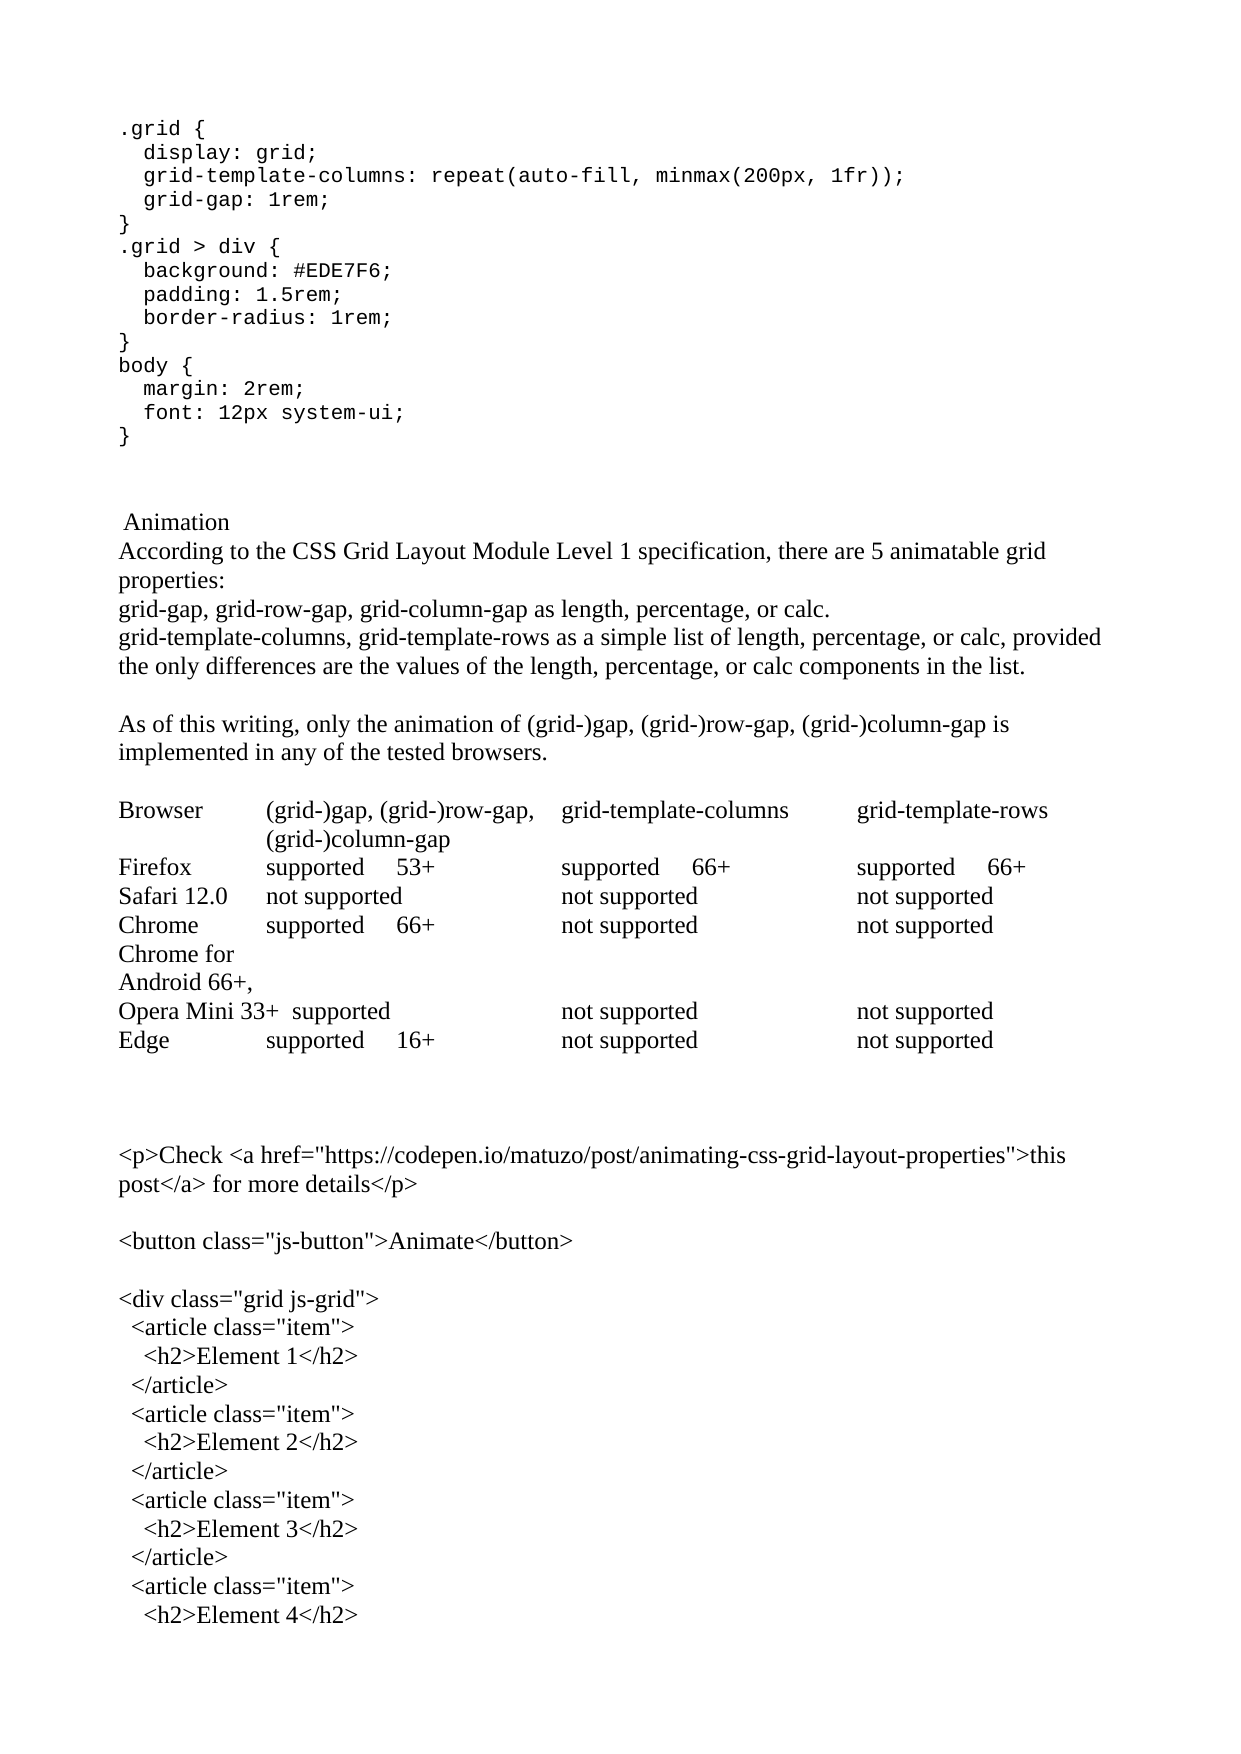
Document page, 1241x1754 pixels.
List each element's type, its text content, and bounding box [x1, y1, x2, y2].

text Opera Mini 33+ supported ✅ not supported ❌ not supported ❌ [118, 996, 1122, 1025]
text Safari 12.0 not supported ❌ not supported ❌ not supported ❌ [118, 881, 1122, 910]
text grid-gap, grid-row-gap, grid-column-gap as length, percentage, or calc. [118, 594, 1122, 622]
text font: 12px system-ui; [118, 402, 1122, 426]
text .grid > div { [118, 236, 1122, 260]
text Android 66+, [118, 967, 1122, 996]
text Chrome supported ✅ 66+ not supported ❌ not supported ❌ [118, 910, 1122, 939]
text } [118, 213, 1122, 236]
text <article class="item"> [118, 1485, 1122, 1514]
text display: grid; [118, 142, 1122, 165]
text grid-template-columns, grid-template-rows as a simple list of length, percentage, or calc, provided the only differences are the values of the length, percentage, or calc components in the list. [118, 622, 1122, 680]
text (grid-)column-gap [118, 824, 1122, 852]
text margin: 2rem; [118, 378, 1122, 402]
text <h2>Element 2</h2> [118, 1427, 1122, 1456]
text Browser (grid-)gap, (grid-)row-gap, grid-template-columns grid-template-rows [118, 795, 1122, 824]
text </article> [118, 1542, 1122, 1571]
text } [118, 331, 1122, 354]
text grid-gap: 1rem; [118, 189, 1122, 213]
text <article class="item"> [118, 1571, 1122, 1600]
text padding: 1.5rem; [118, 284, 1122, 307]
text </article> [118, 1456, 1122, 1485]
text <article class="item"> [118, 1312, 1122, 1341]
text According to the CSS Grid Layout Module Level 1 specification, there are 5 animatable grid properties: [118, 536, 1122, 594]
text <div class="grid js-grid"> [118, 1284, 1122, 1312]
text Animation [118, 507, 1122, 536]
text background: #EDE7F6; [118, 260, 1122, 284]
text <article class="item"> [118, 1399, 1122, 1427]
text body { [118, 354, 1122, 378]
text <h2>Element 4</h2> [118, 1600, 1122, 1629]
text <button class="js-button">Animate</button> [118, 1226, 1122, 1255]
text <p>Check <a href="https://codepen.io/matuzo/post/animating-css-grid-layout-properties">this post</a> for more details</p> [118, 1140, 1122, 1197]
text <h2>Element 3</h2> [118, 1514, 1122, 1542]
text grid-template-columns: repeat(auto-fill, minmax(200px, 1fr)); [118, 165, 1122, 189]
text .grid { [118, 118, 1122, 142]
text Edge supported ✅ 16+ not supported ❌ not supported ❌ [118, 1025, 1122, 1054]
text } [118, 426, 1122, 449]
text <h2>Element 1</h2> [118, 1341, 1122, 1370]
text Chrome for [118, 939, 1122, 967]
text border-radius: 1rem; [118, 307, 1122, 331]
text </article> [118, 1370, 1122, 1399]
text Firefox supported ✅ 53+ supported ✅ 66+ supported ✅ 66+ [118, 852, 1122, 881]
text As of this writing, only the animation of (grid-)gap, (grid-)row-gap, (grid-)column-gap is implemented in any of the tested browsers. [118, 709, 1122, 766]
